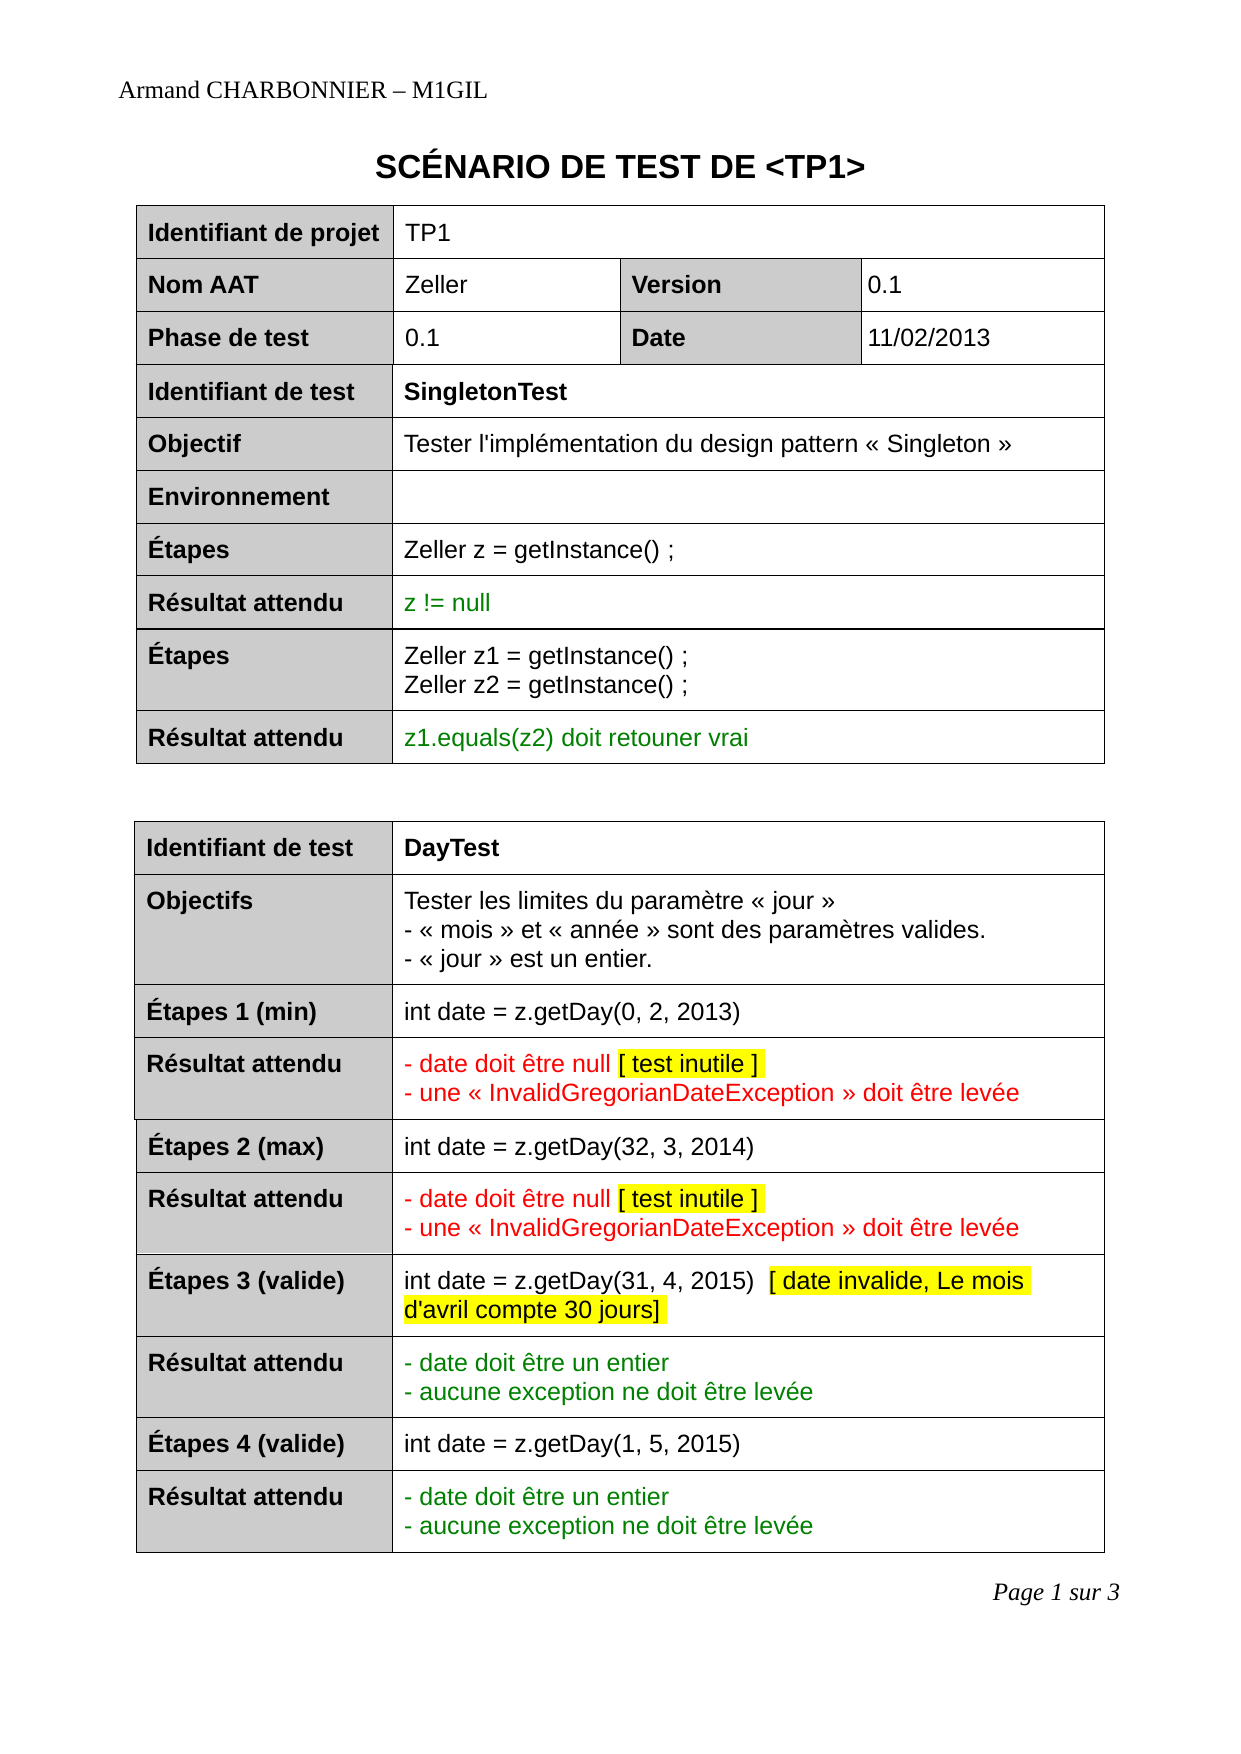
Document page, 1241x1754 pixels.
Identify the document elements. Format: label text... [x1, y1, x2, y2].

table_header Identifiant de projet [137, 206, 393, 258]
table_header DayTest [393, 822, 1104, 874]
table_cell 0.1 [862, 259, 1104, 311]
table_header TP1 [394, 206, 1104, 258]
table_cell Étapes 1 (min) [135, 985, 392, 1037]
table_cell - date doit être un entier - aucune exception ne doit être levée [393, 1471, 1104, 1552]
table_header int date = z.getDay(32, 3, 2014) [393, 1120, 1104, 1172]
table_cell int date = z.getDay(0, 2, 2013) [393, 985, 1104, 1037]
table_cell Étapes 4 (valide) [137, 1418, 392, 1470]
table_cell Phase de test [137, 312, 393, 364]
table_cell Objectif [137, 418, 392, 470]
table_cell Objectifs [135, 875, 392, 984]
table_cell Résultat attendu [137, 576, 392, 628]
table_cell 11/02/2013 [862, 312, 1104, 364]
table_cell - date doit être null [ test inutile ] - une « InvalidGregorianDateException » doit être levée [393, 1038, 1104, 1119]
table_header Étapes [137, 630, 392, 710]
text SCÉNARIO DE TEST DE <TP1> [118, 148, 1122, 186]
table_cell z1.equals(z2) doit retouner vrai [393, 711, 1104, 763]
table_header int date = z.getDay(31, 4, 2015) [ date invalide, Le mois d'avril compte 30 jours] [393, 1255, 1104, 1336]
table_cell Date [621, 312, 861, 364]
table_header Étapes 2 (max) [137, 1120, 392, 1172]
table_cell Résultat attendu [137, 1337, 392, 1417]
table_header Identifiant de test [137, 365, 392, 417]
table_cell Environnement [137, 471, 392, 523]
table_cell Tester l'implémentation du design pattern « Singleton » [393, 418, 1104, 470]
table_cell [393, 471, 1104, 523]
table_cell Résultat attendu [137, 1173, 392, 1253]
table_cell Résultat attendu [135, 1038, 392, 1119]
table_cell Nom AAT [137, 259, 393, 311]
table_header Étapes 3 (valide) [137, 1255, 392, 1336]
table_cell Résultat attendu [137, 711, 392, 763]
table_header Zeller z1 = getInstance() ; Zeller z2 = getInstance() ; [393, 630, 1104, 710]
table_cell z != null [393, 576, 1104, 628]
table_header SingletonTest [393, 365, 1104, 417]
table_cell 0.1 [394, 312, 620, 364]
table_cell Résultat attendu [137, 1471, 392, 1552]
table_cell int date = z.getDay(1, 5, 2015) [393, 1418, 1104, 1470]
table_cell Version [621, 259, 861, 311]
table_cell - date doit être un entier - aucune exception ne doit être levée [393, 1337, 1104, 1417]
table_header Identifiant de test [135, 822, 392, 874]
table_cell Zeller [394, 259, 620, 311]
table_cell Étapes [137, 524, 392, 575]
table_cell Tester les limites du paramètre « jour » - « mois » et « année » sont des paramètres valides. - « jour » est un entier. [393, 875, 1104, 984]
table_cell Zeller z = getInstance() ; [393, 524, 1104, 575]
table_cell - date doit être null [ test inutile ] - une « InvalidGregorianDateException » doit être levée [393, 1173, 1104, 1253]
